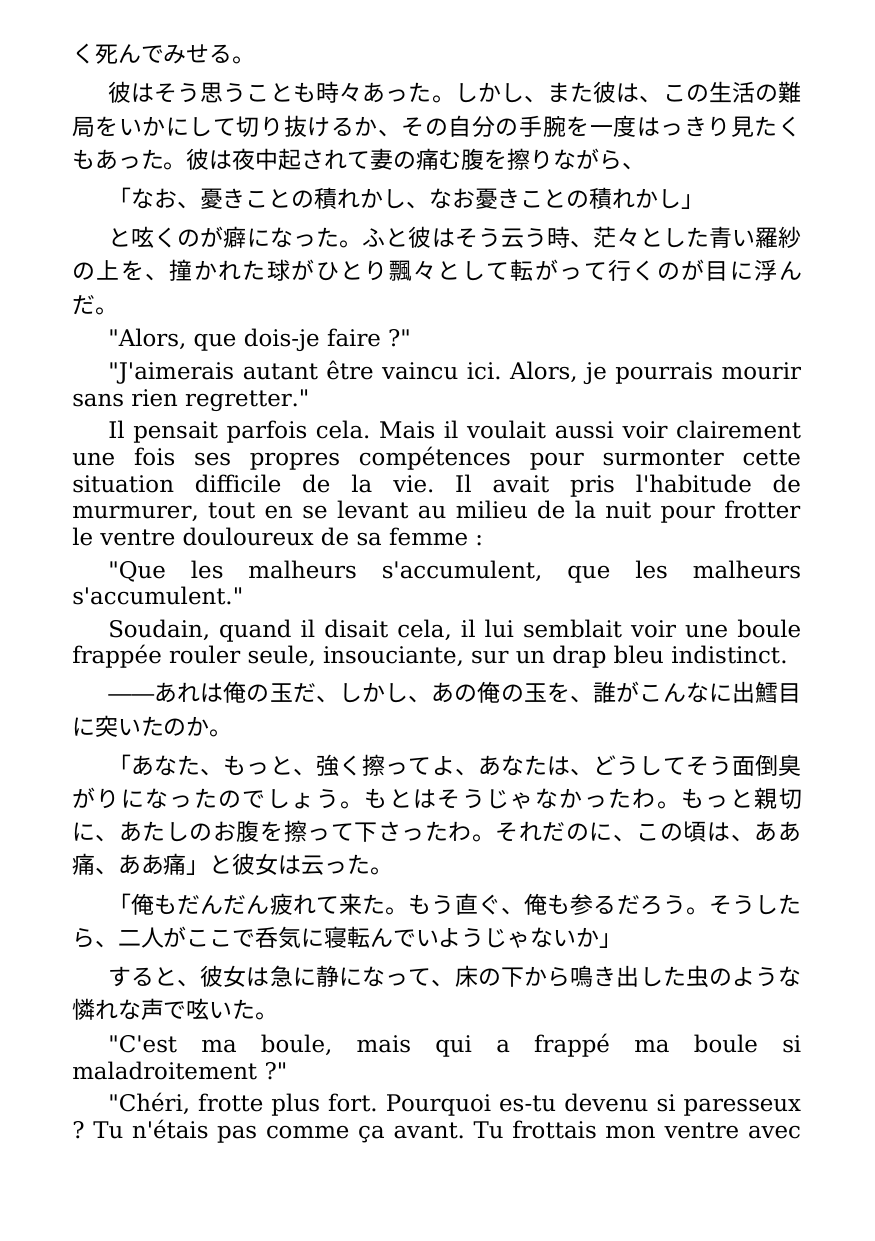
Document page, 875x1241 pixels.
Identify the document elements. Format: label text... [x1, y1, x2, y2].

text "Chéri, frotte plus fort. Pourquoi es-tu devenu si paresseux ? Tu n'étais pas comme ça avant. Tu frottais mon ventre avec [72, 1091, 802, 1144]
text "Que les malheurs s'accumulent, que les malheurs s'accumulent." [72, 557, 802, 610]
text 「俺もだんだん疲れて来た。もう直ぐ、俺も参るだろう。そうしたら、二人がここで呑気に寝転んでいようじゃないか」 [72, 887, 802, 953]
text Soudain, quand il disait cela, il lui semblait voir une boule frappée rouler seule, insouciante, sur un drap bleu indistinct. [72, 616, 802, 669]
text と呟くのが癖になった。ふと彼はそう云う時、茫々とした青い羅紗の上を、撞かれた球がひとり飄々として転がって行くのが目に浮んだ。 [72, 220, 802, 320]
text 彼はそう思うことも時々あった。しかし、また彼は、この生活の難局をいかにして切り抜けるか、その自分の手腕を一度はっきり見たくもあった。彼は夜中起されて妻の痛む腹を擦りながら、 [72, 75, 802, 175]
text く死んでみせる。 [72, 36, 802, 69]
text 「なお、憂きことの積れかし、なお憂きことの積れかし」 [72, 181, 802, 214]
text すると、彼女は急に静になって、床の下から鳴き出した虫のような憐れな声で呟いた。 [72, 959, 802, 1025]
text "J'aimerais autant être vaincu ici. Alors, je pourrais mourir sans rien regretter." [72, 358, 802, 412]
text Il pensait parfois cela. Mais il voulait aussi voir clairement une fois ses propres compétences pour surmonter cette situation difficile de la vie. Il avait pris l'habitude de murmurer, tout en se levant au milieu de la nuit pour frotter le ventre douloureux de sa femme : [72, 417, 802, 551]
text 「あなた、もっと、強く擦ってよ、あなたは、どうしてそう面倒臭がりになったのでしょう。もとはそうじゃなかったわ。もっと親切に、あたしのお腹を擦って下さったわ。それだのに、この頃は、ああ痛、ああ痛」と彼女は云った。 [72, 748, 802, 881]
text "Alors, que dois-je faire ?" [72, 326, 802, 352]
text "C'est ma boule, mais qui a frappé ma boule si maladroitement ?" [72, 1031, 802, 1085]
text ――あれは俺の玉だ、しかし、あの俺の玉を、誰がこんなに出鱈目に突いたのか。 [72, 675, 802, 742]
